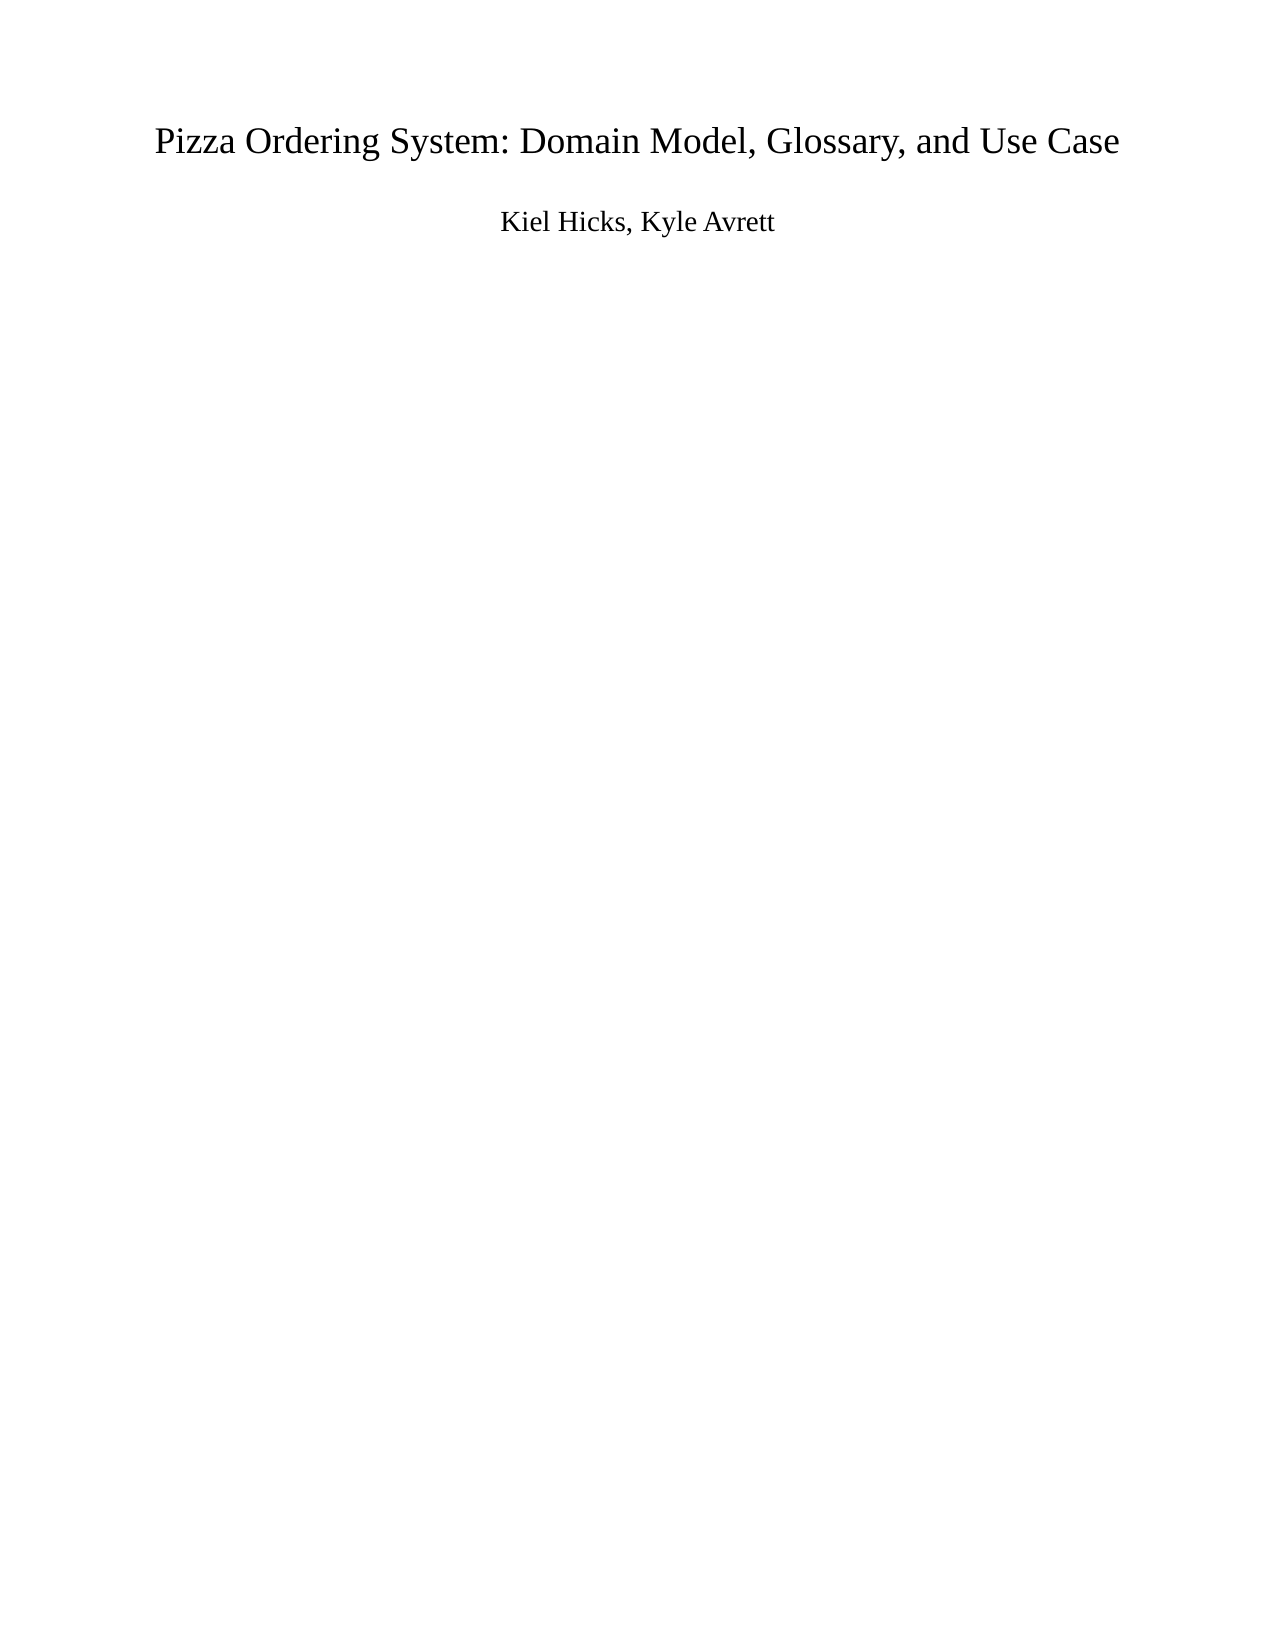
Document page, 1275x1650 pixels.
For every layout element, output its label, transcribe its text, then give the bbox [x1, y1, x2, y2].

text Pizza Ordering System: Domain Model, Glossary, and Use Case [118, 118, 1157, 161]
text Kiel Hicks, Kyle Avrett [118, 204, 1157, 238]
